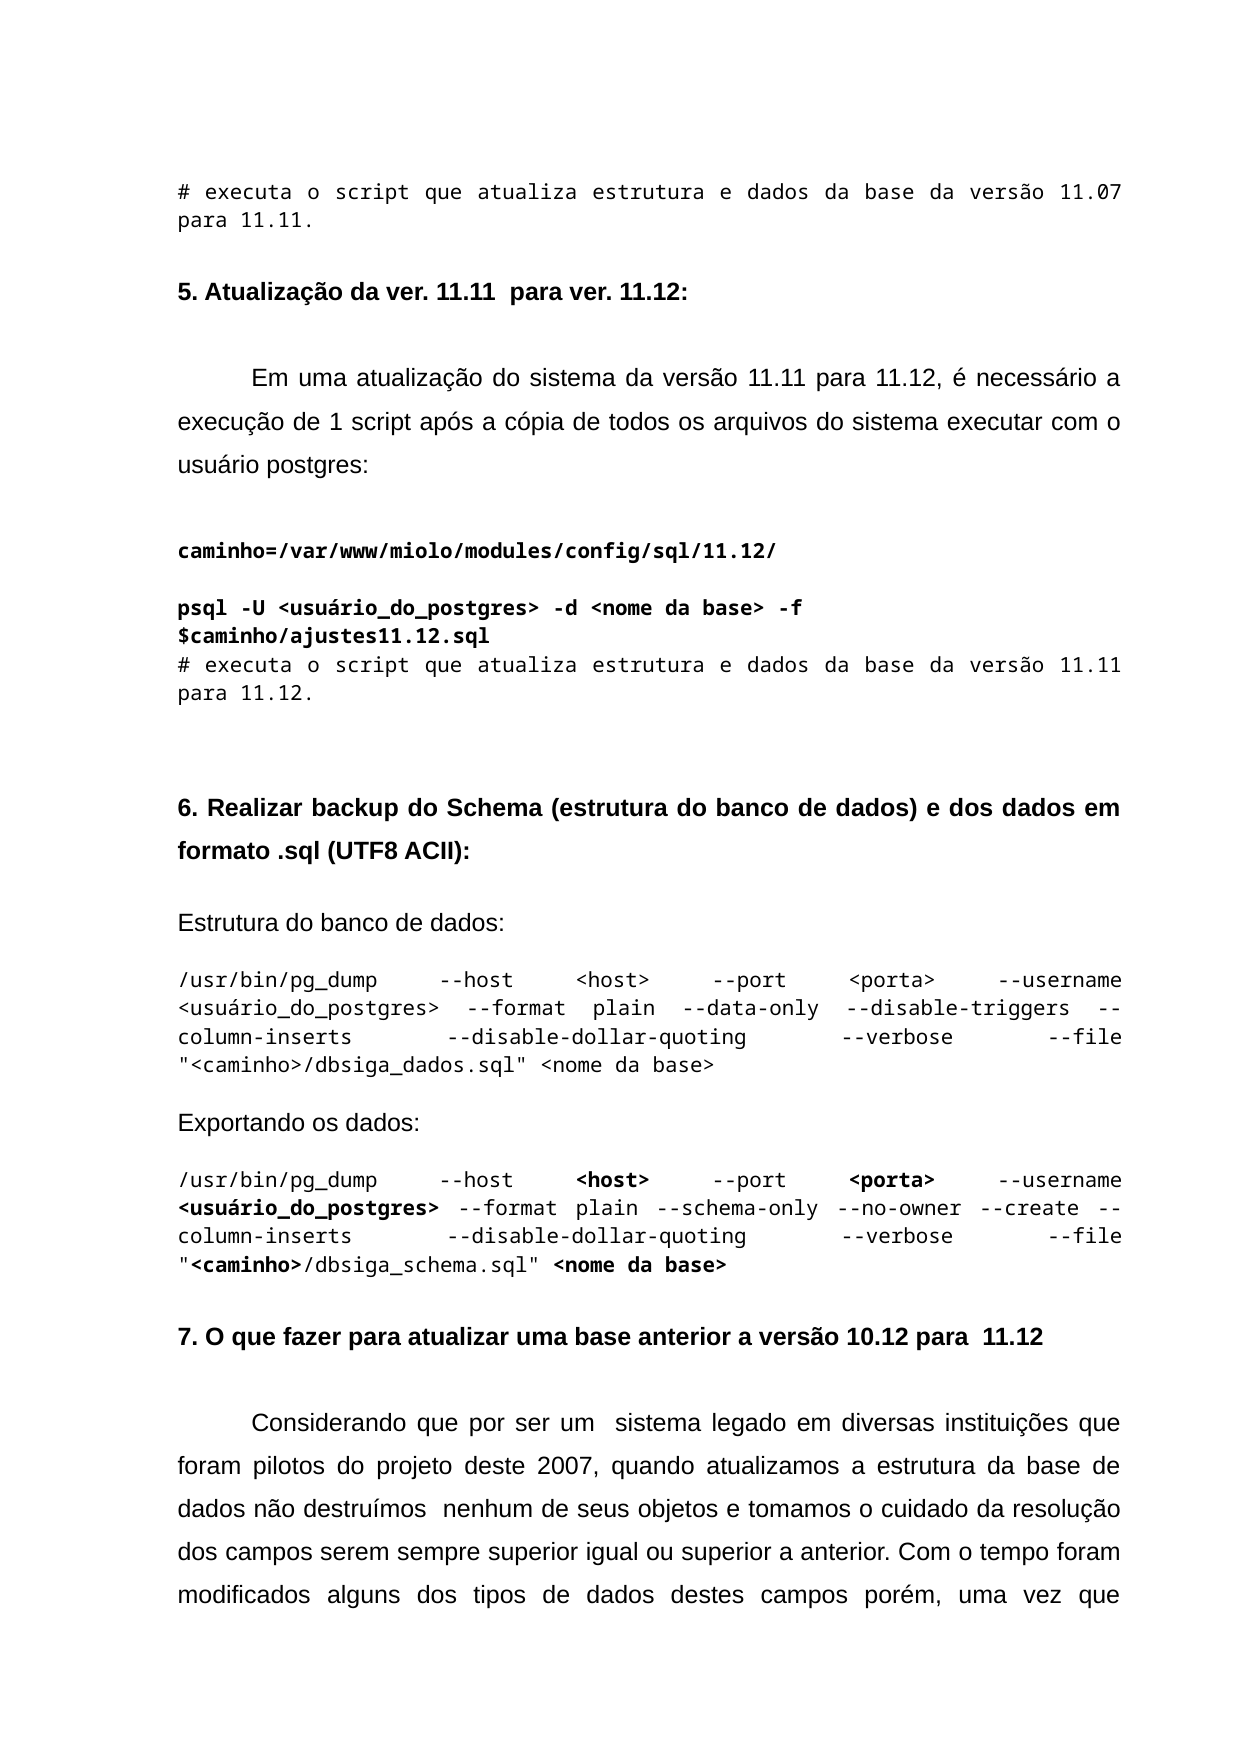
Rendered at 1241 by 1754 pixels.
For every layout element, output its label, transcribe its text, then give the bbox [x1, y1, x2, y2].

subtitle 7. O que fazer para atualizar uma base anterior a versão 10.12 para 11.12 [177, 1322, 1122, 1350]
text Exportando os dados: [177, 1107, 1122, 1136]
text Em uma atualização do sistema da versão 11.11 para 11.12, é necessário a execução de 1 script após a cópia de todos os arquivos do sistema executar com o usuário postgres: [177, 363, 1122, 478]
text caminho=/var/www/miolo/modules/config/sql/11.12/ [177, 536, 1122, 564]
text Considerando que por ser um sistema legado em diversas instituições que foram pilotos do projeto deste 2007, quando atualizamos a estrutura da base de dados não destruímos nenhum de seus objetos e tomamos o cuidado da resolução dos campos serem sempre superior igual ou superior a anterior. Com o tempo foram modificados alguns dos tipos de dados destes campos porém, uma vez que [177, 1408, 1122, 1609]
text # executa o script que atualiza estrutura e dados da base da versão 11.07 para 11.11. [177, 177, 1122, 234]
text Estrutura do banco de dados: [177, 908, 1122, 937]
text psql -U <usuário_do_postgres> -d <nome da base> -f $caminho/ajustes11.12.sql [177, 593, 1122, 650]
text /usr/bin/pg_dump --host <host> --port <porta> --username <usuário_do_postgres> --format plain --schema-only --no-owner --create --column-inserts --disable-dollar-quoting --verbose --file "<caminho>/dbsiga_schema.sql" <nome da base> [177, 1165, 1122, 1278]
text /usr/bin/pg_dump --host <host> --port <porta> --username <usuário_do_postgres> --format plain --data-only --disable-triggers --column-inserts --disable-dollar-quoting --verbose --file "<caminho>/dbsiga_dados.sql" <nome da base> [177, 965, 1122, 1079]
subtitle 6. Realizar backup do Schema (estrutura do banco de dados) e dos dados em formato .sql (UTF8 ACII): [177, 793, 1122, 865]
text # executa o script que atualiza estrutura e dados da base da versão 11.11 para 11.12. [177, 650, 1122, 707]
subtitle 5. Atualização da ver. 11.11 para ver. 11.12: [177, 277, 1122, 306]
